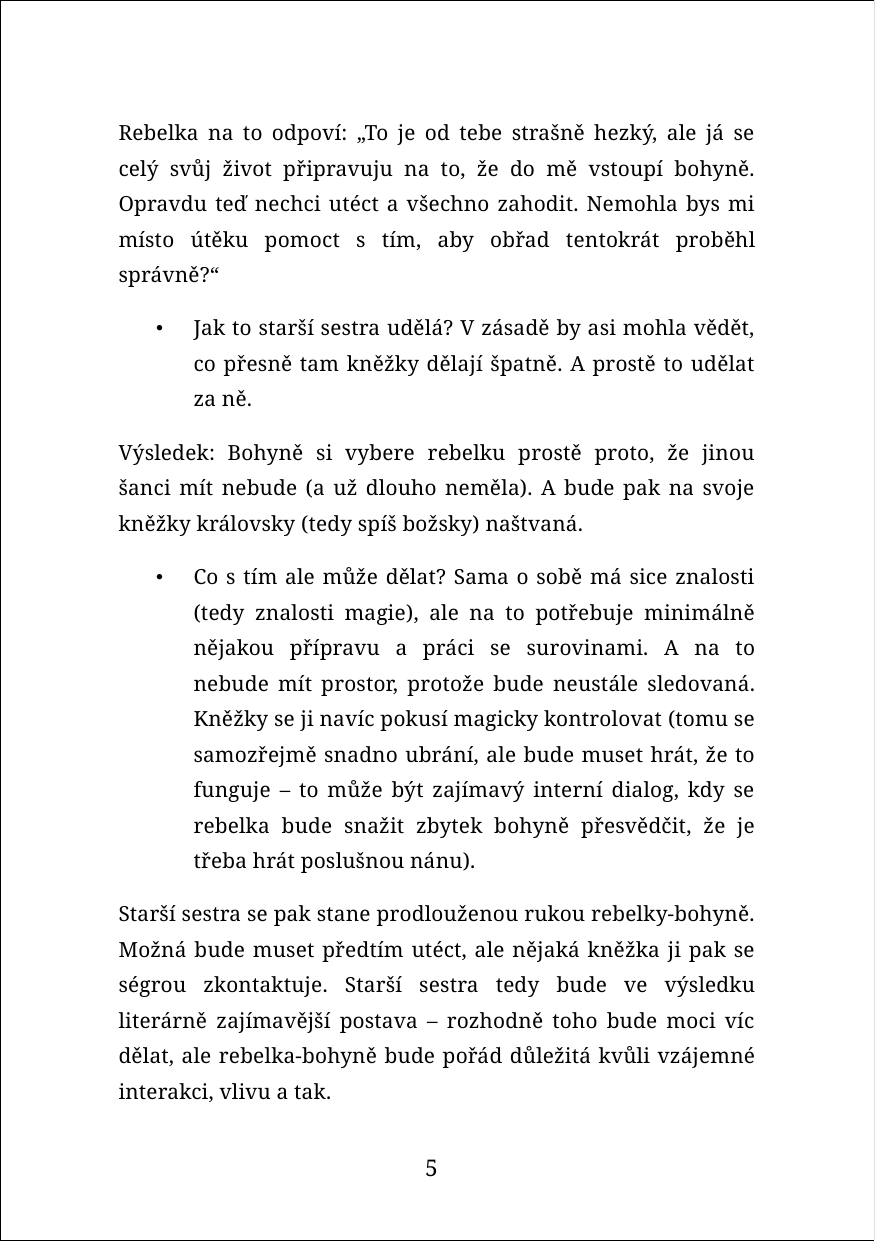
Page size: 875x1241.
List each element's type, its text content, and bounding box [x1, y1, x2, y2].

list Co s tím ale může dělat? Sama o sobě má sice znalosti (tedy znalosti magie), ale na to potřebuje minimálně nějakou přípravu a práci se surovinami. A na to nebude mít prostor, protože bude neustále sledovaná. Kněžky se ji navíc pokusí magicky kontrolovat (tomu se samozřejmě snadno ubrání, ale bude muset hrát, že to funguje – to může být zajímavý interní dialog, kdy se rebelka bude snažit zbytek bohyně přesvědčit, že je třeba hrát poslušnou nánu). [156, 562, 756, 875]
text Rebelka na to odpoví: „To je od tebe strašně hezký, ale já se celý svůj život připravuju na to, že do mě vstoupí bohyně. Opravdu teď nechci utéct a všechno zahodit. Nemohla bys mi místo útěku pomoct s tím, aby obřad tentokrát proběhl správně?“ [118, 118, 756, 289]
list Jak to starší sestra udělá? V zásadě by asi mohla vědět, co přesně tam kněžky dělají špatně. A prostě to udělat za ně. [156, 313, 756, 413]
text Výsledek: Bohyně si vybere rebelku prostě proto, že jinou šanci mít nebude (a už dlouho neměla). A bude pak na svoje kněžky královsky (tedy spíš božsky) naštvaná. [118, 438, 756, 537]
text Starší sestra se pak stane prodlouženou rukou rebelky-bohyně. Možná bude muset předtím utéct, ale nějaká kněžka ji pak se ségrou zkontaktuje. Starší sestra tedy bude ve výsledku literárně zajímavější postava – rozhodně toho bude moci víc dělat, ale rebelka-bohyně bude pořád důležitá kvůli vzájemné interakci, vlivu a tak. [118, 899, 756, 1106]
